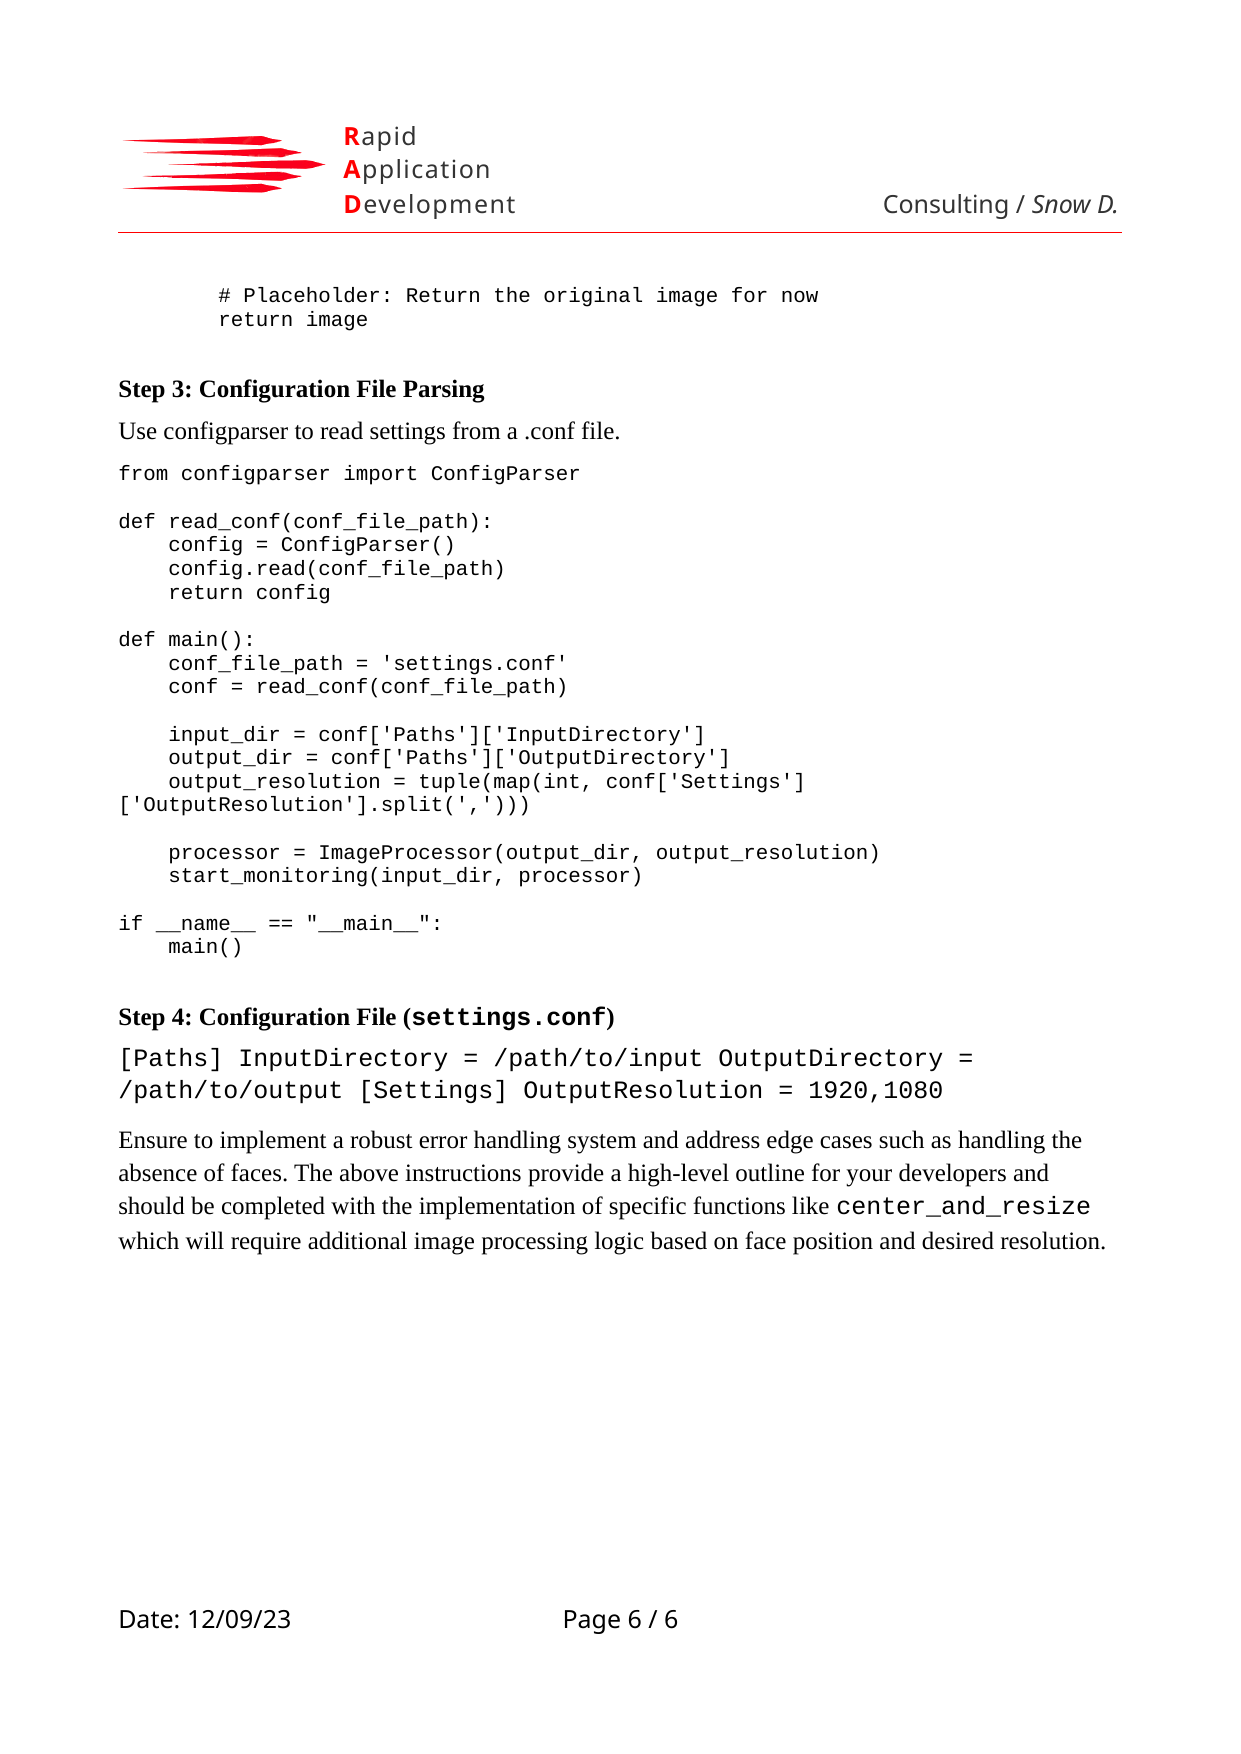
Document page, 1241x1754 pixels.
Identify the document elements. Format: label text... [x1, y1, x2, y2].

subtitle Step 4: Configuration File (settings.conf) [118, 1002, 1122, 1033]
subtitle Step 3: Configuration File Parsing [118, 374, 1122, 403]
text output_dir = conf['Paths']['OutputDirectory'] [118, 747, 1122, 771]
text from configparser import ConfigParser [118, 463, 1122, 487]
text conf = read_conf(conf_file_path) [118, 676, 1122, 700]
text config.read(conf_file_path) [118, 558, 1122, 582]
text def main(): [118, 629, 1122, 653]
text return config [118, 582, 1122, 605]
text return image [118, 309, 1122, 333]
text conf_file_path = 'settings.conf' [118, 653, 1122, 676]
text [Paths] InputDirectory = /path/to/input OutputDirectory = /path/to/output [Settings] OutputResolution = 1920,1080 [118, 1045, 1122, 1106]
text main() [118, 936, 1122, 960]
text Use configparser to read settings from a .conf file. [118, 416, 1122, 444]
text config = ConfigParser() [118, 534, 1122, 558]
text start_monitoring(input_dir, processor) [118, 865, 1122, 889]
text if __name__ == "__main__": [118, 913, 1122, 936]
text Ensure to implement a robust error handling system and address edge cases such as handling the absence of faces. The above instructions provide a high-level outline for your developers and should be completed with the implementation of specific functions like center_and_resize which will require additional image processing logic based on face position and desired resolution. [118, 1125, 1122, 1255]
text processor = ImageProcessor(output_dir, output_resolution) [118, 842, 1122, 865]
text def read_conf(conf_file_path): [118, 511, 1122, 534]
picture [122, 136, 326, 193]
text # Placeholder: Return the original image for now [118, 285, 1122, 309]
text input_dir = conf['Paths']['InputDirectory'] [118, 723, 1122, 747]
text output_resolution = tuple(map(int, conf['Settings']['OutputResolution'].split(','))) [118, 771, 1122, 818]
